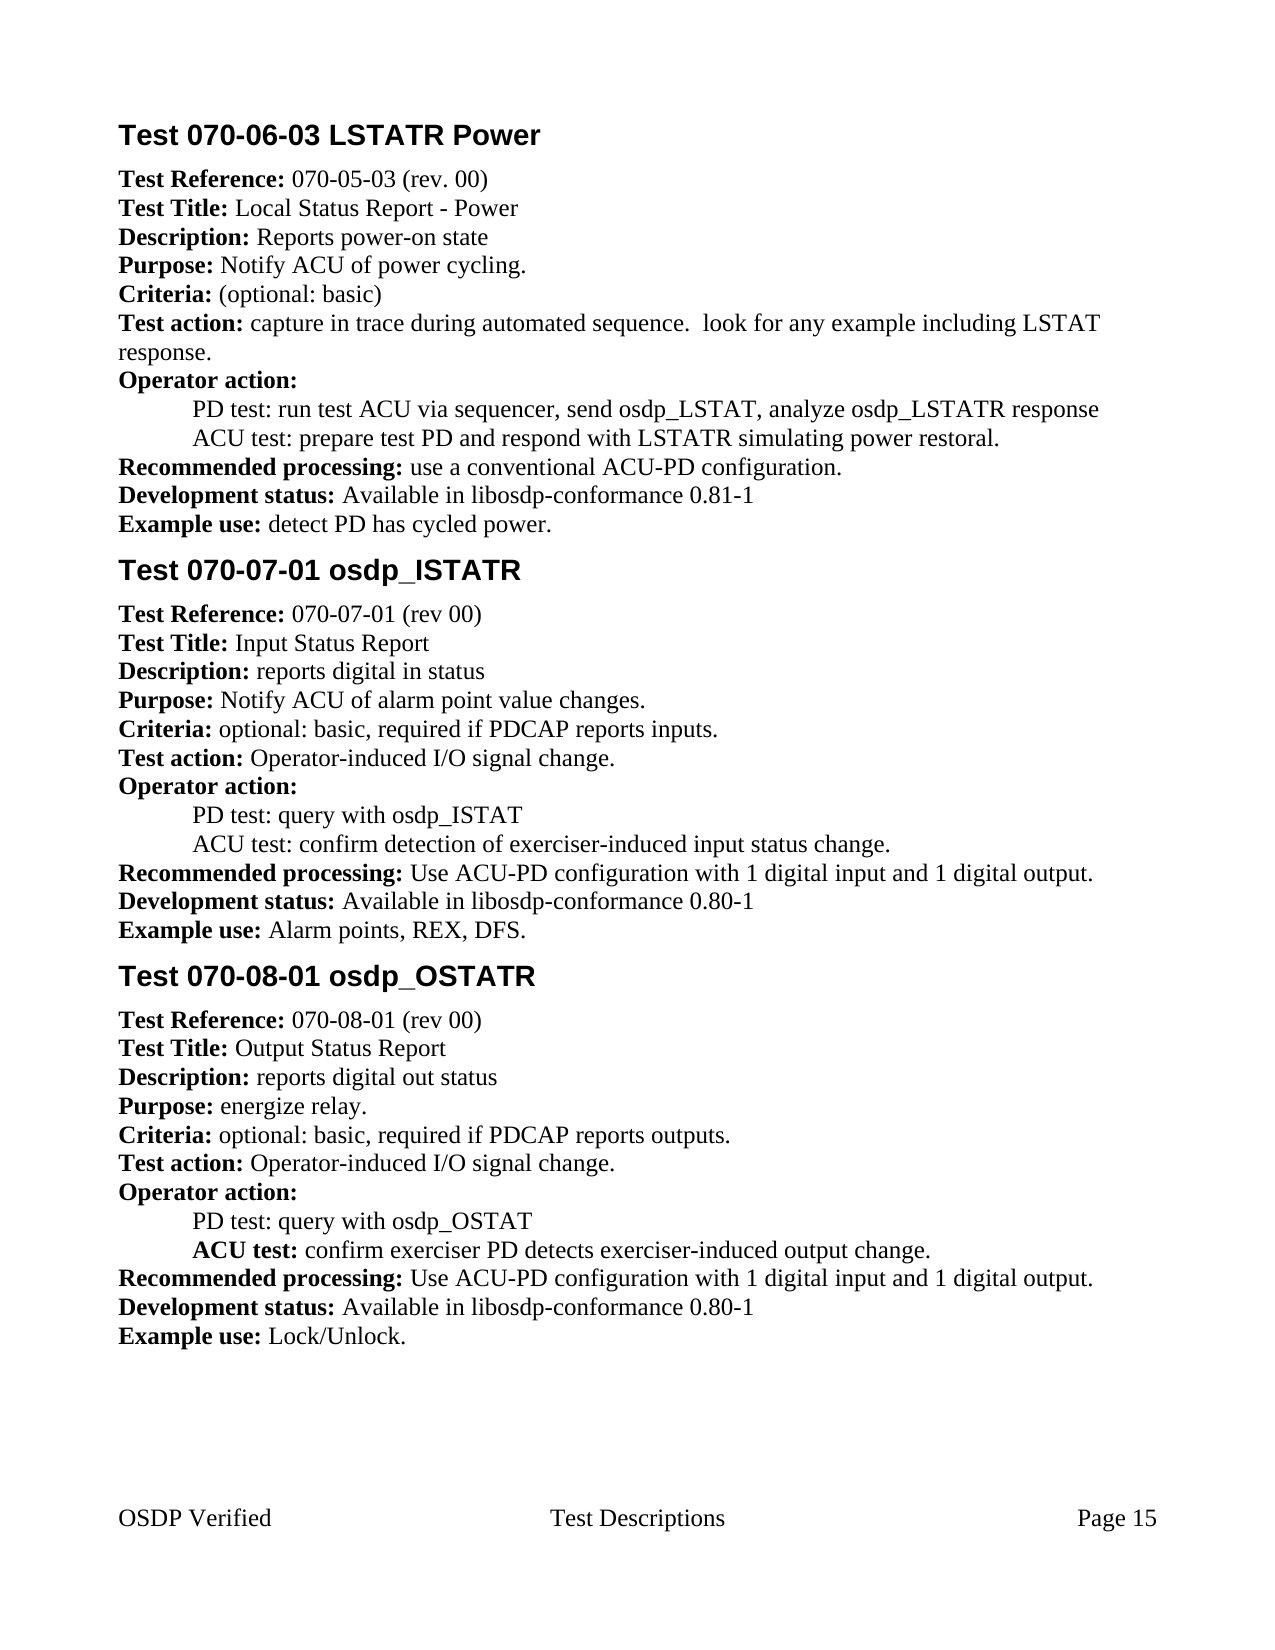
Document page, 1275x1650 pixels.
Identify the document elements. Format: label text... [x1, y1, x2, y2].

text Test action: capture in trace during automated sequence. look for any example including LSTAT response. [118, 308, 1157, 366]
text Operator action: [118, 771, 1157, 800]
text Description: Reports power-on state [118, 222, 1157, 251]
subtitle Test 070-06-03 LSTATR Power [118, 118, 1157, 152]
text Example use: Alarm points, REX, DFS. [118, 915, 1157, 944]
text Test Reference: 070-07-01 (rev 00) [118, 599, 1157, 628]
text Criteria: (optional: basic) [118, 279, 1157, 308]
text Test Title: Input Status Report [118, 628, 1157, 656]
text Criteria: optional: basic, required if PDCAP reports inputs. [118, 714, 1157, 743]
text Example use: Lock/Unlock. [118, 1321, 1157, 1350]
text ACU test: confirm detection of exerciser-induced input status change. [118, 829, 1157, 858]
text ACU test: confirm exerciser PD detects exerciser-induced output change. [118, 1235, 1157, 1263]
text Test action: Operator-induced I/O signal change. [118, 1148, 1157, 1177]
text Recommended processing: Use ACU-PD configuration with 1 digital input and 1 digital output. [118, 858, 1157, 886]
text PD test: run test ACU via sequencer, send osdp_LSTAT, analyze osdp_LSTATR response [118, 394, 1157, 423]
text Test Title: Output Status Report [118, 1033, 1157, 1062]
text Development status: Available in libosdp-conformance 0.81-1 [118, 481, 1157, 509]
subtitle Test 070-07-01 osdp_ISTATR [118, 553, 1157, 586]
text Description: reports digital out status [118, 1062, 1157, 1091]
text Purpose: Notify ACU of alarm point value changes. [118, 685, 1157, 714]
text Development status: Available in libosdp-conformance 0.80-1 [118, 886, 1157, 915]
text PD test: query with osdp_ISTAT [118, 800, 1157, 829]
text Development status: Available in libosdp-conformance 0.80-1 [118, 1292, 1157, 1321]
text ACU test: prepare test PD and respond with LSTATR simulating power restoral. [192, 423, 1157, 452]
text Purpose: Notify ACU of power cycling. [118, 251, 1157, 279]
text Example use: detect PD has cycled power. [118, 509, 1157, 538]
text Description: reports digital in status [118, 656, 1157, 685]
text Test Reference: 070-05-03 (rev. 00) [118, 164, 1157, 193]
text Purpose: energize relay. [118, 1091, 1157, 1120]
text Operator action: [118, 366, 1157, 394]
text Test Reference: 070-08-01 (rev 00) [118, 1005, 1157, 1033]
text Test action: Operator-induced I/O signal change. [118, 743, 1157, 771]
subtitle Test 070-08-01 osdp_OSTATR [118, 958, 1157, 992]
text Criteria: optional: basic, required if PDCAP reports outputs. [118, 1120, 1157, 1148]
text Recommended processing: Use ACU-PD configuration with 1 digital input and 1 digital output. [118, 1263, 1157, 1292]
text Operator action: [118, 1177, 1157, 1206]
text PD test: query with osdp_OSTAT [118, 1206, 1157, 1235]
text Recommended processing: use a conventional ACU-PD configuration. [118, 452, 1157, 481]
text Test Title: Local Status Report - Power [118, 193, 1157, 222]
